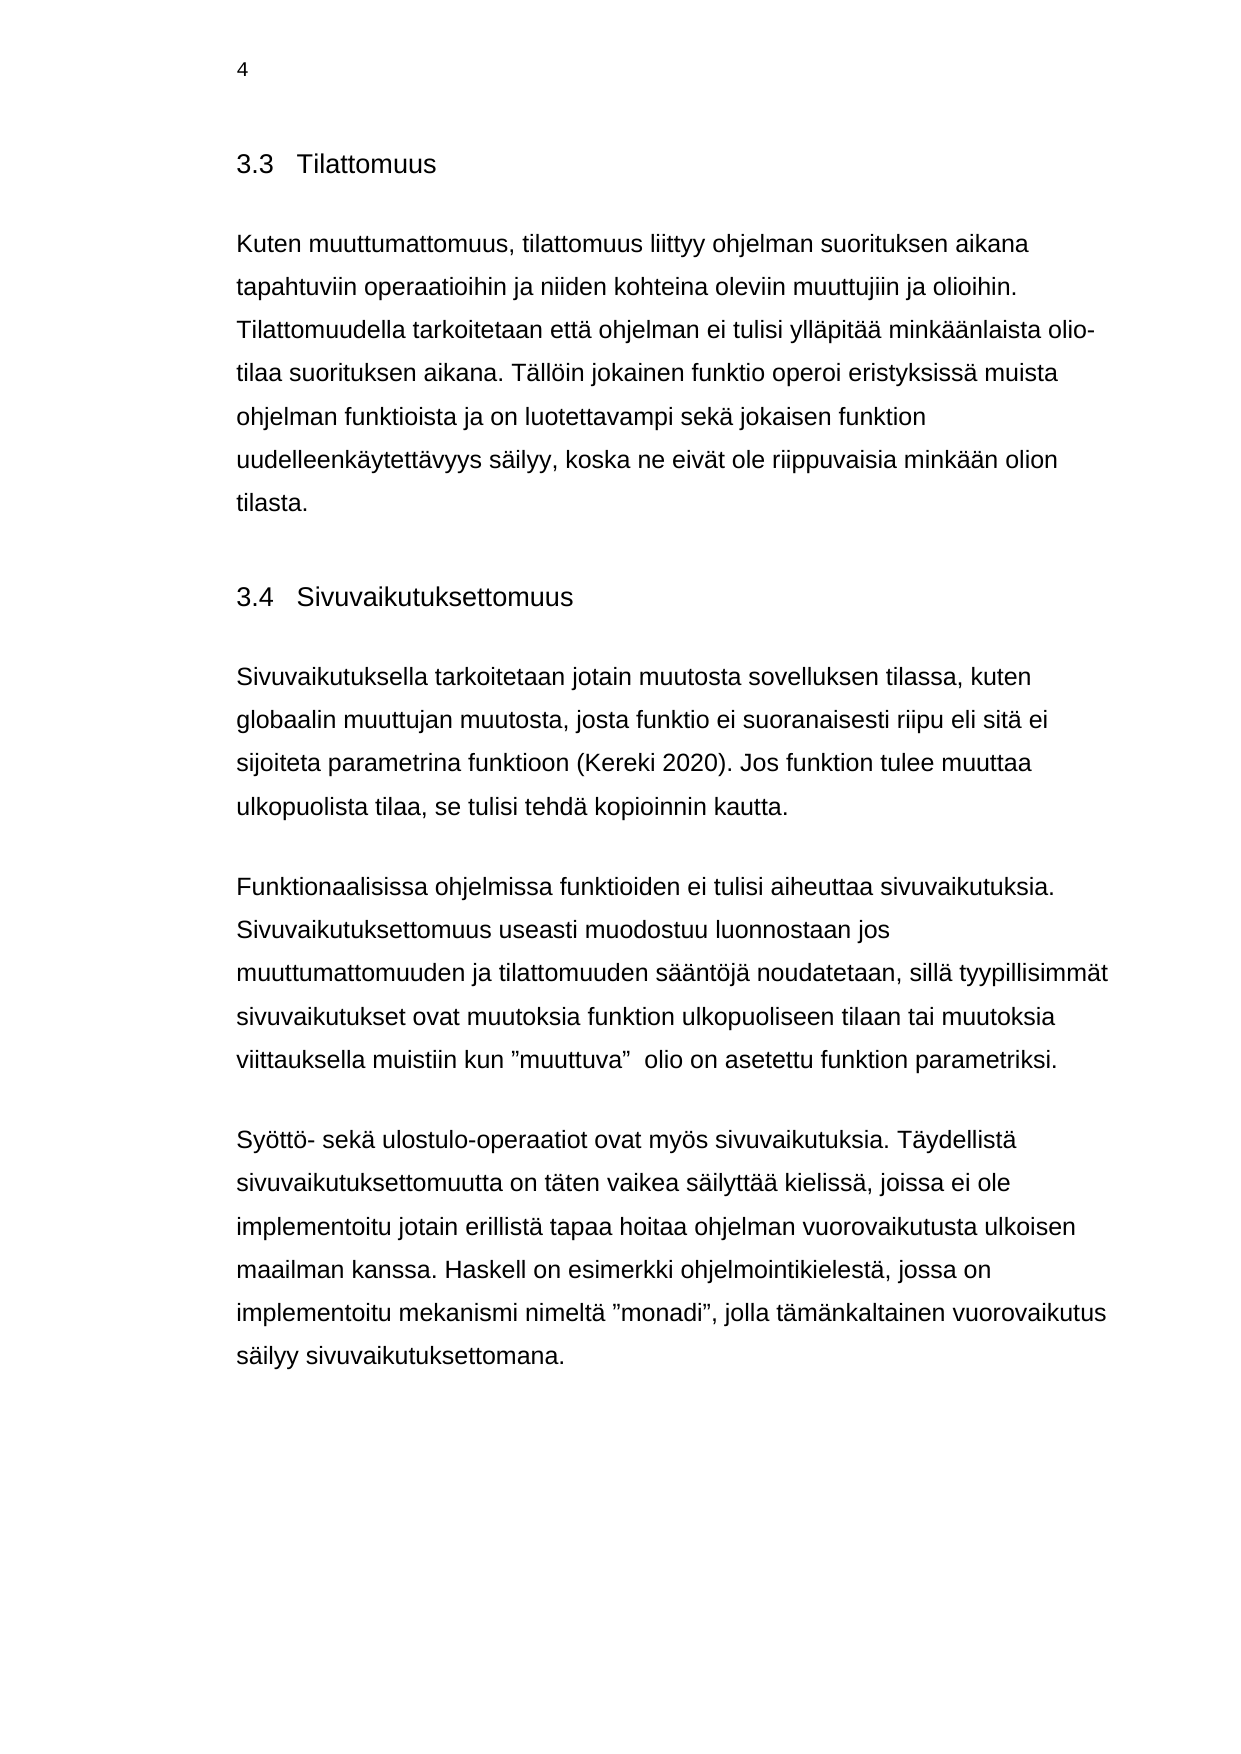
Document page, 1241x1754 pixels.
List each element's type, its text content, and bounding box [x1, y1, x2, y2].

subtitle Sivuvaikutuksettomuus [236, 581, 1122, 612]
text Funktionaalisissa ohjelmissa funktioiden ei tulisi aiheuttaa sivuvaikutuksia. Sivuvaikutuksettomuus useasti muodostuu luonnostaan jos muuttumattomuuden ja tilattomuuden sääntöjä noudatetaan, sillä tyypillisimmät sivuvaikutukset ovat muutoksia funktion ulkopuoliseen tilaan tai muutoksia viittauksella muistiin kun ”muuttuva” olio on asetettu funktion parametriksi. [236, 872, 1122, 1073]
subtitle Tilattomuus [236, 148, 1122, 179]
text Syöttö- sekä ulostulo-operaatiot ovat myös sivuvaikutuksia. Täydellistä sivuvaikutuksettomuutta on täten vaikea säilyttää kielissä, joissa ei ole implementoitu jotain erillistä tapaa hoitaa ohjelman vuorovaikutusta ulkoisen maailman kanssa. Haskell on esimerkki ohjelmointikielestä, jossa on implementoitu mekanismi nimeltä ”monadi”, jolla tämänkaltainen vuorovaikutus säilyy sivuvaikutuksettomana. [236, 1125, 1122, 1369]
text Kuten muuttumattomuus, tilattomuus liittyy ohjelman suorituksen aikana tapahtuviin operaatioihin ja niiden kohteina oleviin muuttujiin ja olioihin. Tilattomuudella tarkoitetaan että ohjelman ei tulisi ylläpitää minkäänlaista olio-tilaa suorituksen aikana. Tällöin jokainen funktio operoi eristyksissä muista ohjelman funktioista ja on luotettavampi sekä jokaisen funktion uudelleenkäytettävyys säilyy, koska ne eivät ole riippuvaisia minkään olion tilasta. [236, 229, 1122, 516]
text Sivuvaikutuksella tarkoitetaan jotain muutosta sovelluksen tilassa, kuten globaalin muuttujan muutosta, josta funktio ei suoranaisesti riipu eli sitä ei sijoiteta parametrina funktioon (Kereki 2020). Jos funktion tulee muuttaa ulkopuolista tilaa, se tulisi tehdä kopioinnin kautta. [236, 662, 1122, 820]
